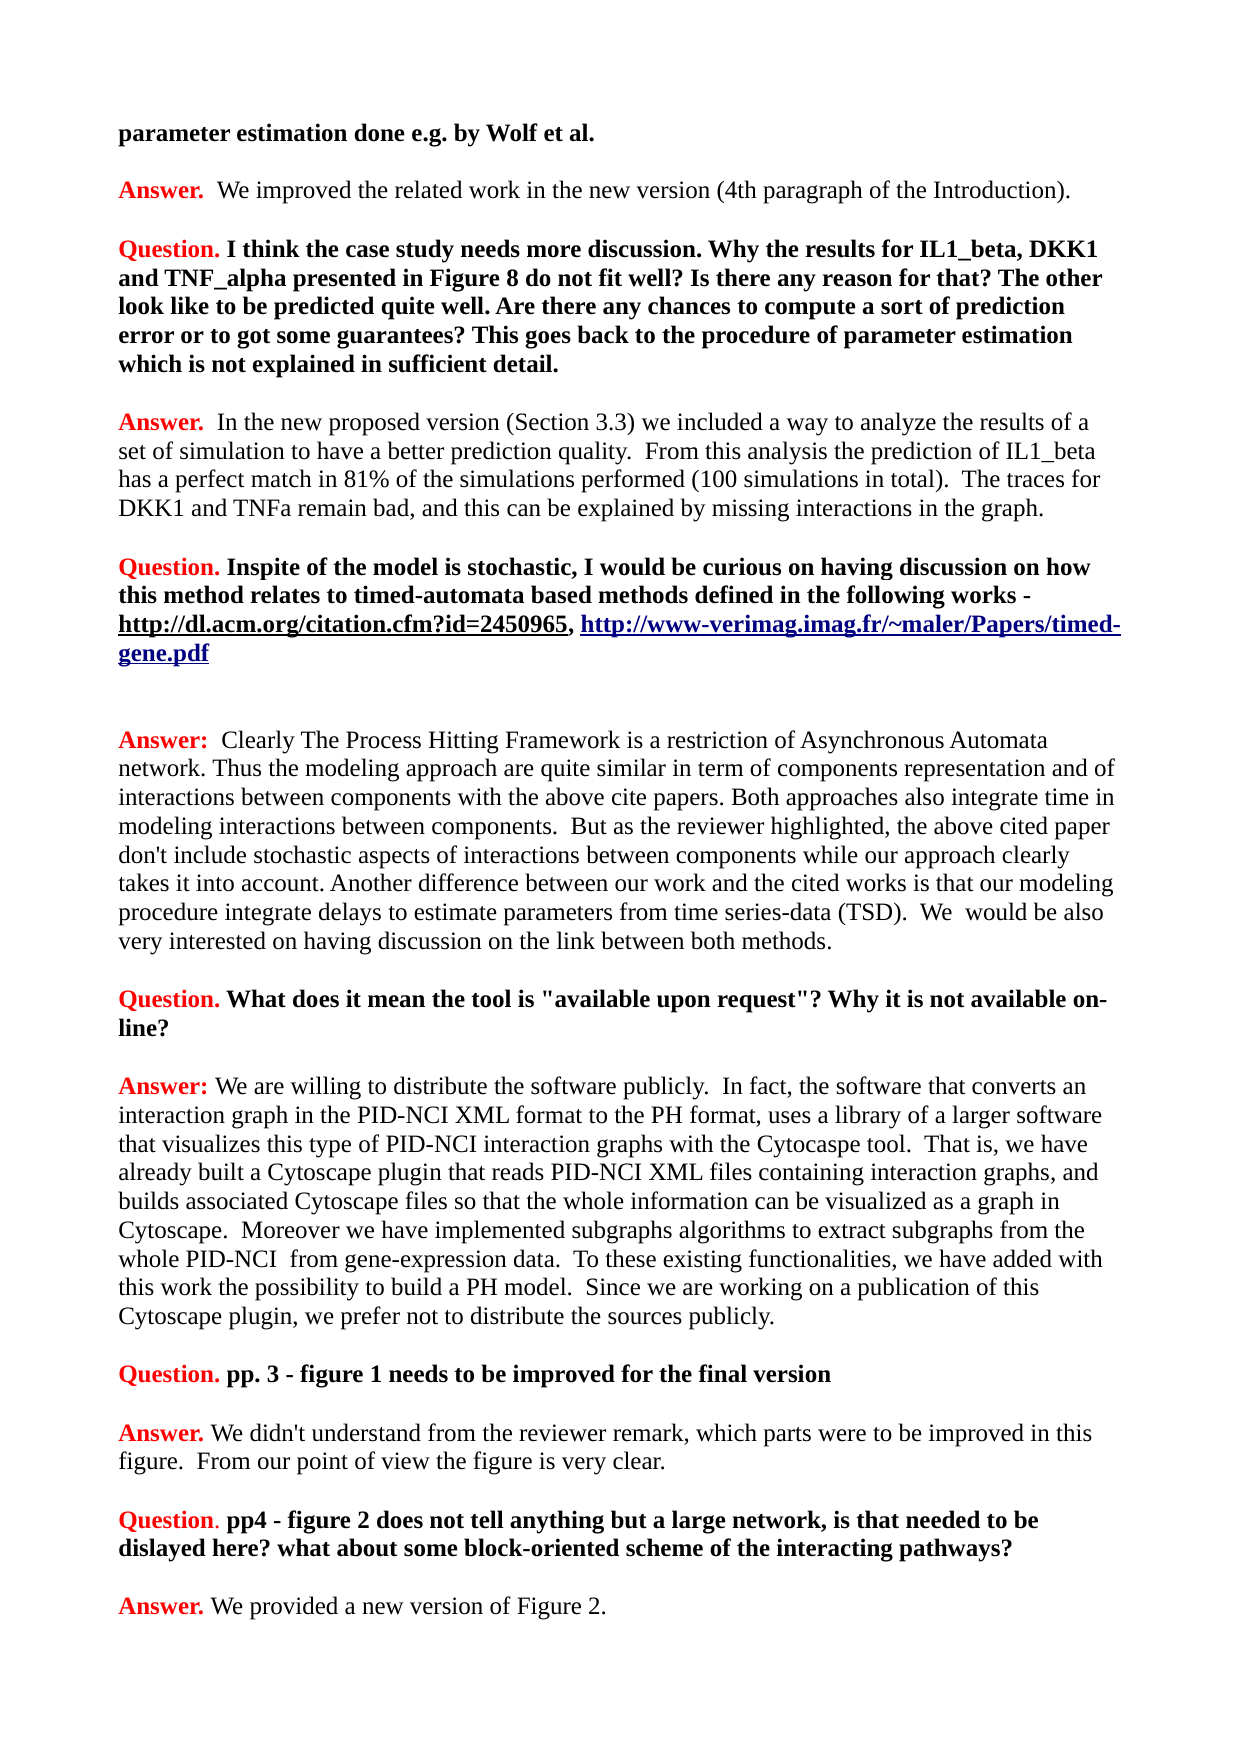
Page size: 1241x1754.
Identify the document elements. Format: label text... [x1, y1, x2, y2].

text parameter estimation done e.g. by Wolf et al. [118, 118, 1122, 147]
text Answer: We are willing to distribute the software publicly. In fact, the software that converts an interaction graph in the PID-NCI XML format to the PH format, uses a library of a larger software that visualizes this type of PID-NCI interaction graphs with the Cytocaspe tool. That is, we have already built a Cytoscape plugin that reads PID-NCI XML files containing interaction graphs, and builds associated Cytoscape files so that the whole information can be visualized as a graph in Cytoscape. Moreover we have implemented subgraphs algorithms to extract subgraphs from the whole PID-NCI from gene-expression data. To these existing functionalities, we have added with this work the possibility to build a PH model. Since we are working on a publication of this Cytoscape plugin, we prefer not to distribute the sources publicly. [118, 1071, 1122, 1330]
text Answer. We improved the related work in the new version (4th paragraph of the Introduction). [118, 176, 1122, 204]
text Answer. We didn't understand from the reviewer remark, which parts were to be improved in this figure. From our point of view the figure is very clear. [118, 1418, 1122, 1475]
text Answer: Clearly The Process Hitting Framework is a restriction of Asynchronous Automata network. Thus the modeling approach are quite similar in term of components representation and of interactions between components with the above cite papers. Both approaches also integrate time in modeling interactions between components. But as the reviewer highlighted, the above cited paper don't include stochastic aspects of interactions between components while our approach clearly takes it into account. Another difference between our work and the cited works is that our modeling procedure integrate delays to estimate parameters from time series-data (TSD). We would be also very interested on having discussion on the link between both methods. [118, 725, 1122, 955]
text Question. pp4 - figure 2 does not tell anything but a large network, is that needed to be dislayed here? what about some block-oriented scheme of the interacting pathways? [118, 1505, 1122, 1562]
text Answer. In the new proposed version (Section 3.3) we included a way to analyze the results of a set of simulation to have a better prediction quality. From this analysis the prediction of IL1_beta has a perfect match in 81% of the simulations performed (100 simulations in total). The traces for DKK1 and TNFa remain bad, and this can be explained by missing interactions in the graph. [118, 407, 1122, 522]
text Answer. We provided a new version of Figure 2. [118, 1591, 1122, 1620]
text Question. Inspite of the model is stochastic, I would be curious on having discussion on how this method relates to timed-automata based methods defined in the following works - http://dl.acm.org/citation.cfm?id=2450965, http://www-verimag.imag.fr/~maler/Papers/timed-gene.pdf [118, 552, 1122, 667]
text Question. I think the case study needs more discussion. Why the results for IL1_beta, DKK1 and TNF_alpha presented in Figure 8 do not fit well? Is there any reason for that? The other look like to be predicted quite well. Are there any chances to compute a sort of prediction error or to got some guarantees? This goes back to the procedure of parameter estimation which is not explained in sufficient detail. [118, 234, 1122, 378]
text Question. pp. 3 - figure 1 needs to be improved for the final version [118, 1359, 1122, 1388]
text Question. What does it mean the tool is "available upon request"? Why it is not available on-line? [118, 984, 1122, 1042]
